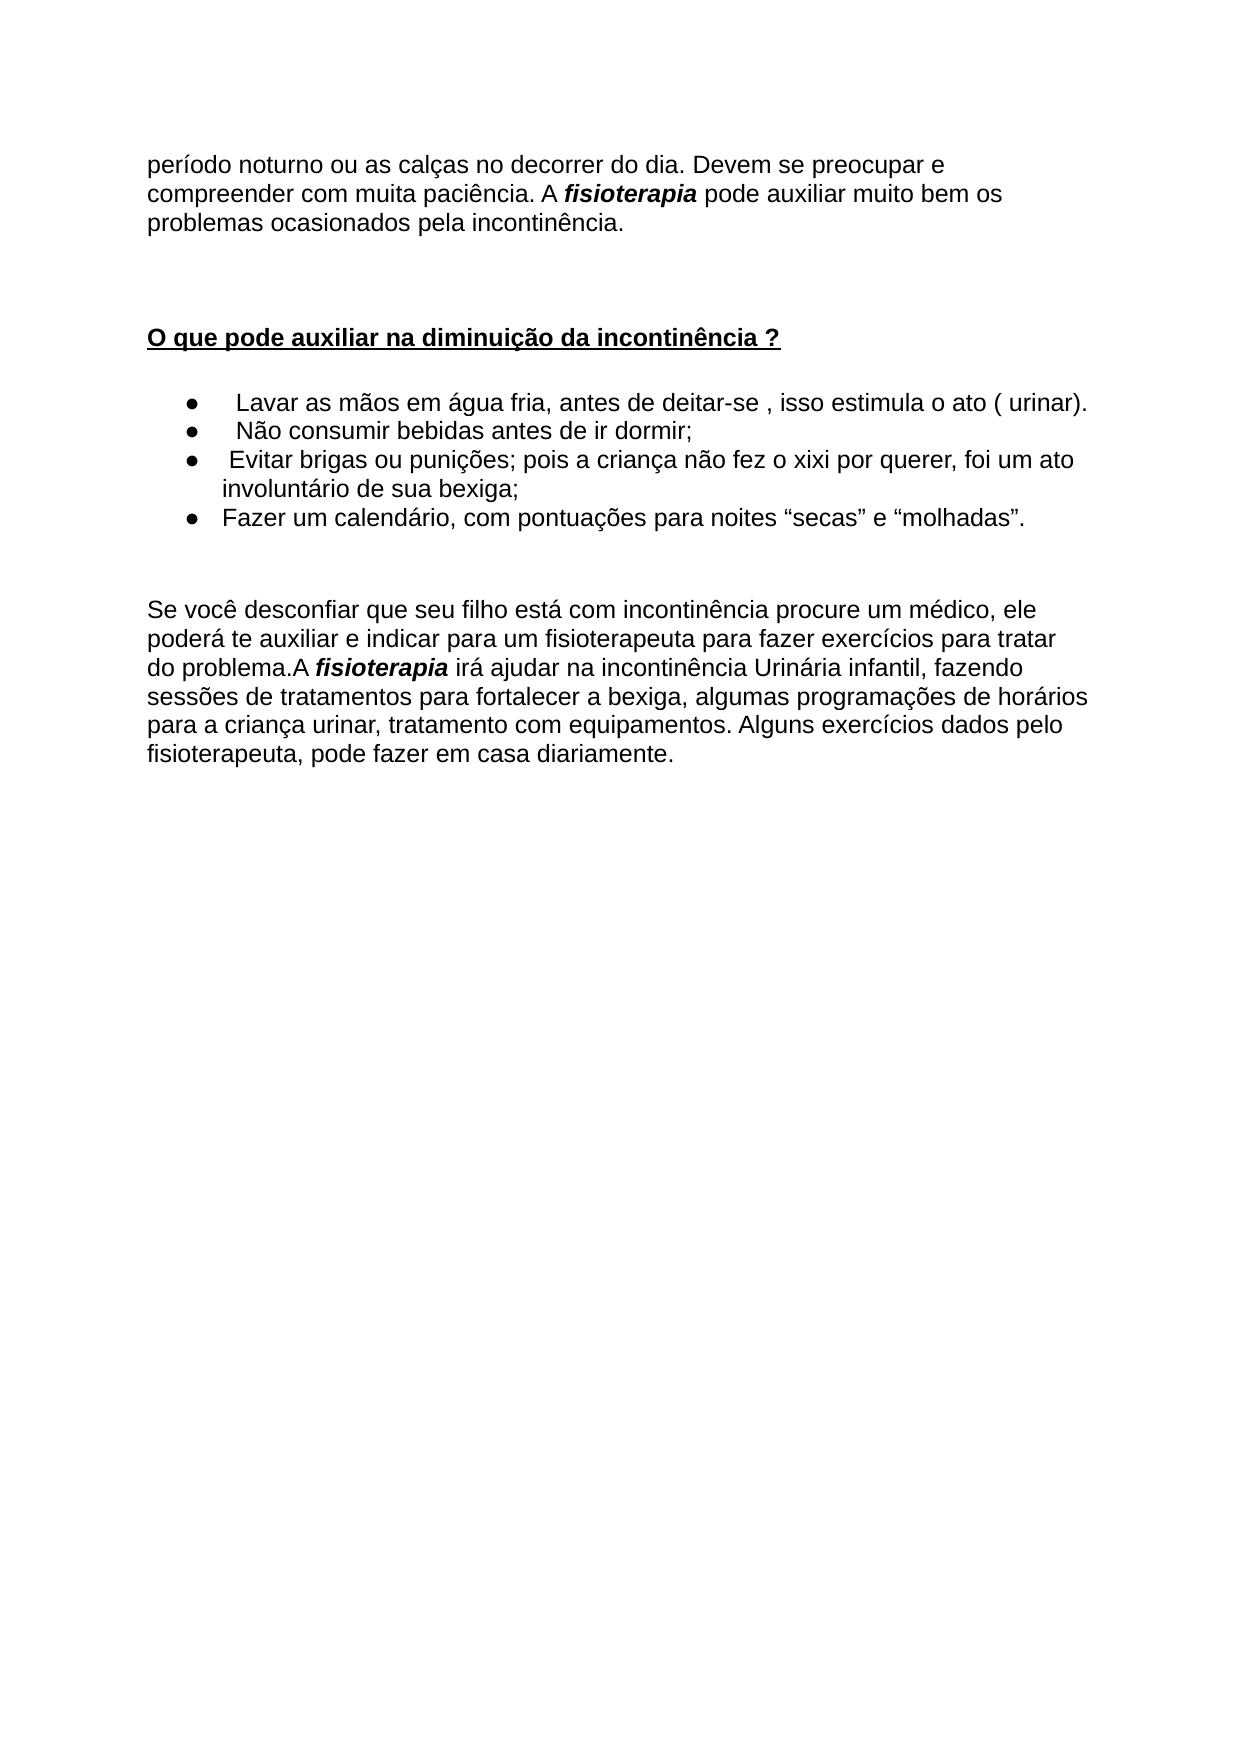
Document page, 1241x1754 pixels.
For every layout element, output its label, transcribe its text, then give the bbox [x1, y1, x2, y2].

list Fazer um calendário, com pontuações para noites “secas” e “molhadas”. [184, 502, 1090, 531]
list Não consumir bebidas antes de ir dormir; [184, 416, 1090, 445]
text período noturno ou as calças no decorrer do dia. Devem se preocupar e compreender com muita paciência. A fisioterapia pode auxiliar muito bem os problemas ocasionados pela incontinência. [147, 150, 1090, 236]
text Se você desconfiar que seu filho está com incontinência procure um médico, ele poderá te auxiliar e indicar para um fisioterapeuta para fazer exercícios para tratar do problema.A fisioterapia irá ajudar na incontinência Urinária infantil, fazendo sessões de tratamentos para fortalecer a bexiga, algumas programações de horários para a criança urinar, tratamento com equipamentos. Alguns exercícios dados pelo fisioterapeuta, pode fazer em casa diariamente. [147, 595, 1090, 768]
list Evitar brigas ou punições; pois a criança não fez o xixi por querer, foi um ato involuntário de sua bexiga; [184, 445, 1090, 502]
text O que pode auxiliar na diminuição da incontinência ? [147, 323, 1090, 352]
list Lavar as mãos em água fria, antes de deitar-se , isso estimula o ato ( urinar). [184, 387, 1090, 416]
